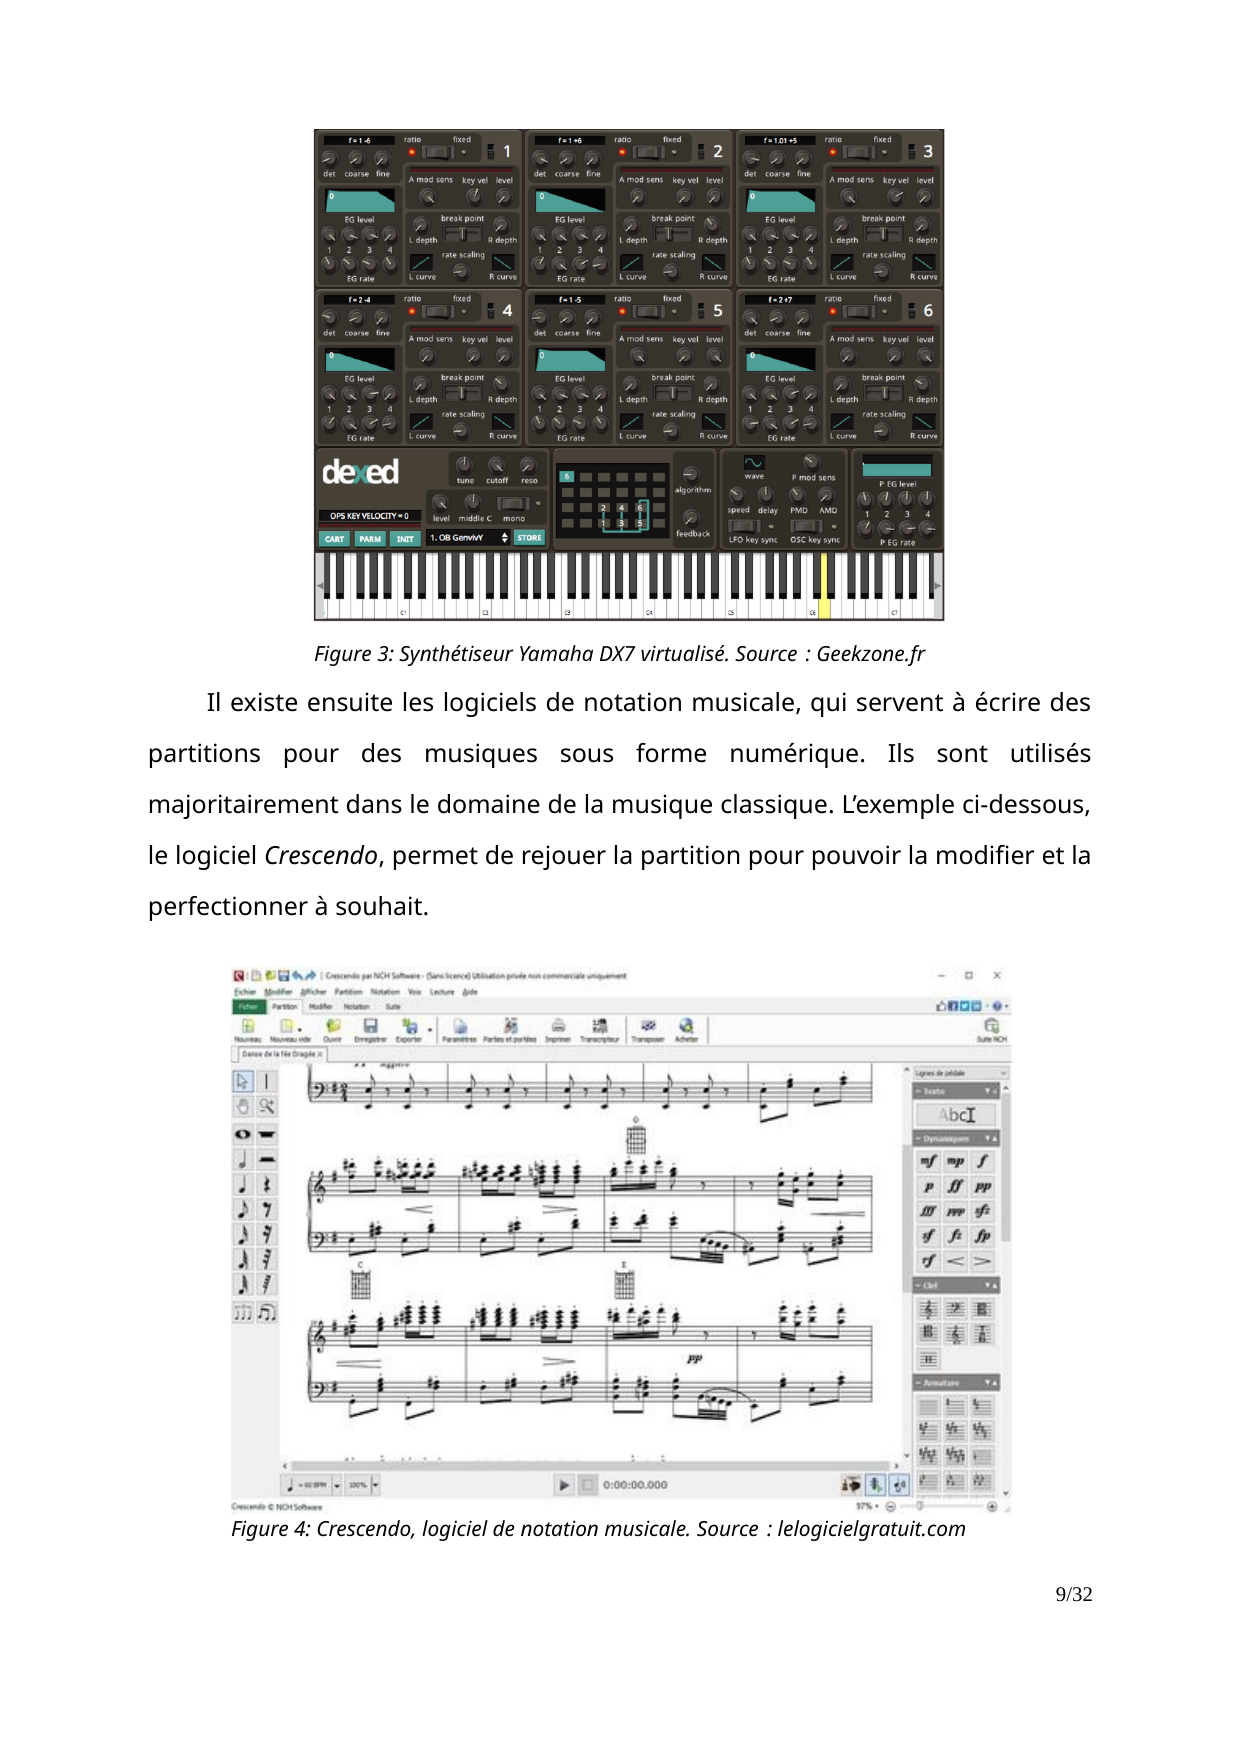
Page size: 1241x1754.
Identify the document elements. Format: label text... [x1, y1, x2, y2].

picture [313, 129, 945, 622]
text Il existe ensuite les logiciels de notation musicale, qui servent à écrire des partitions pour des musiques sous forme numérique. Ils sont utilisés majoritairement dans le domaine de la musique classique. L’exemple ci-dessous, le logiciel Crescendo, permet de rejouer la partition pour pouvoir la modifier et la perfectionner à souhait. [148, 148, 1093, 922]
picture [230, 966, 1012, 1514]
text Figure 3: Synthétiseur Yamaha DX7 virtualisé. Source : Geekzone.fr [314, 622, 944, 667]
text Figure 4: Crescendo, logiciel de notation musicale. Source : lelogicielgratuit.com [231, 1514, 1012, 1542]
